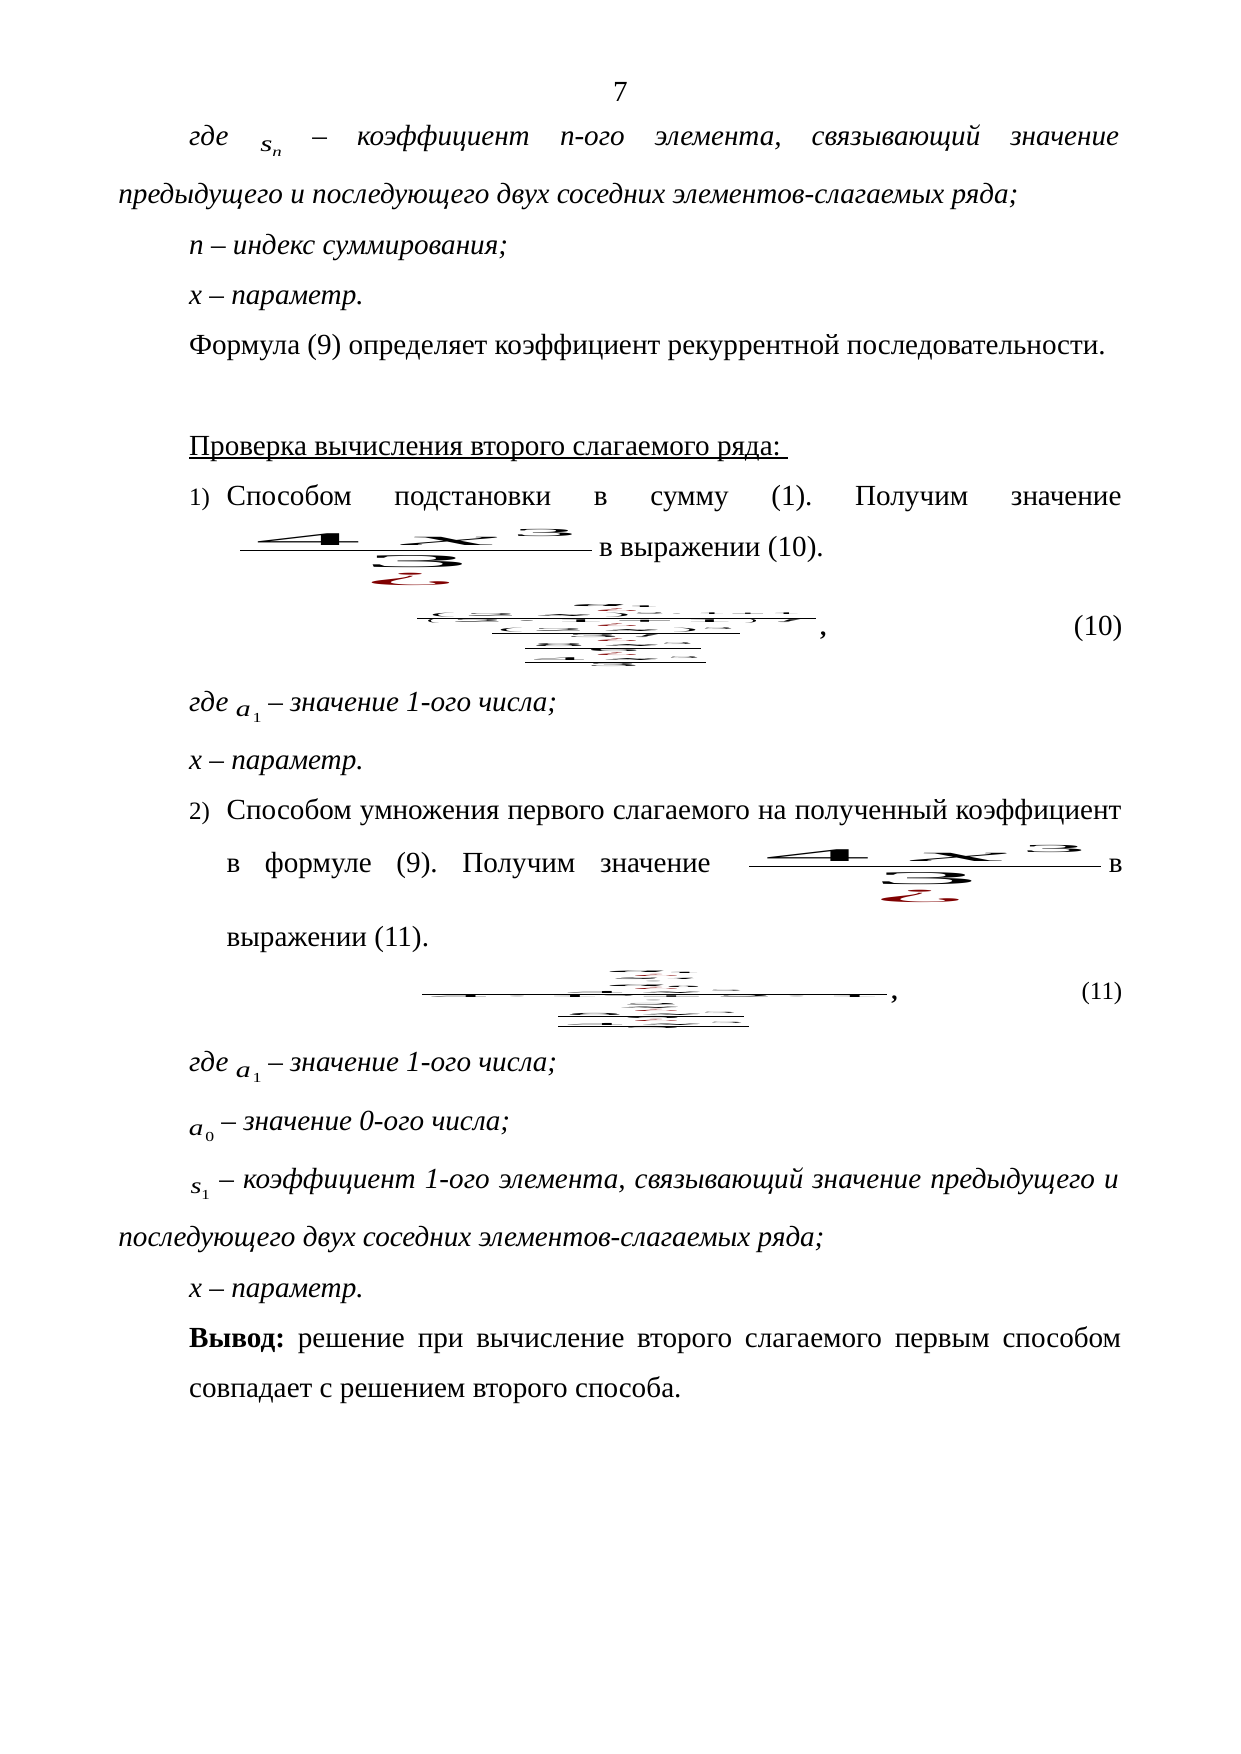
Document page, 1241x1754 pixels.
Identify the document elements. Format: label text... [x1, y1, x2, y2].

text где – значение 1-ого числа; [118, 684, 1122, 725]
text где – значение 1-ого числа; [118, 1044, 1122, 1086]
text где – коэффициент n-ого элемента, связывающий значение предыдущего и последующего двух соседних элементов-слагаемых ряда; [118, 118, 1122, 210]
text , (10) [189, 603, 1122, 667]
text x – параметр. [118, 742, 1122, 776]
text Вывод: решение при вычисление второго слагаемого первым способом совпадает с решением второго способа. [189, 1320, 1122, 1404]
text , (11) [118, 970, 1122, 1030]
text Проверка вычисления второго слагаемого ряда: [118, 428, 1122, 462]
text x – параметр. [118, 277, 1122, 311]
text – значение 0-ого числа; [118, 1103, 1122, 1144]
list Способом умножения первого слагаемого на полученный коэффициент в формуле (9). Получим значение в выражении (11). [189, 792, 1122, 953]
text x – параметр. [118, 1270, 1122, 1303]
text Формула (9) определяет коэффициент рекуррентной последовательности. [118, 327, 1122, 361]
text n – индекс суммирования; [118, 227, 1122, 260]
text – коэффициент 1-ого элемента, связывающий значение предыдущего и последующего двух соседних элементов-слагаемых ряда; [118, 1161, 1122, 1253]
list Способом подстановки в сумму (1). Получим значение в выражении (10). [189, 478, 1122, 586]
